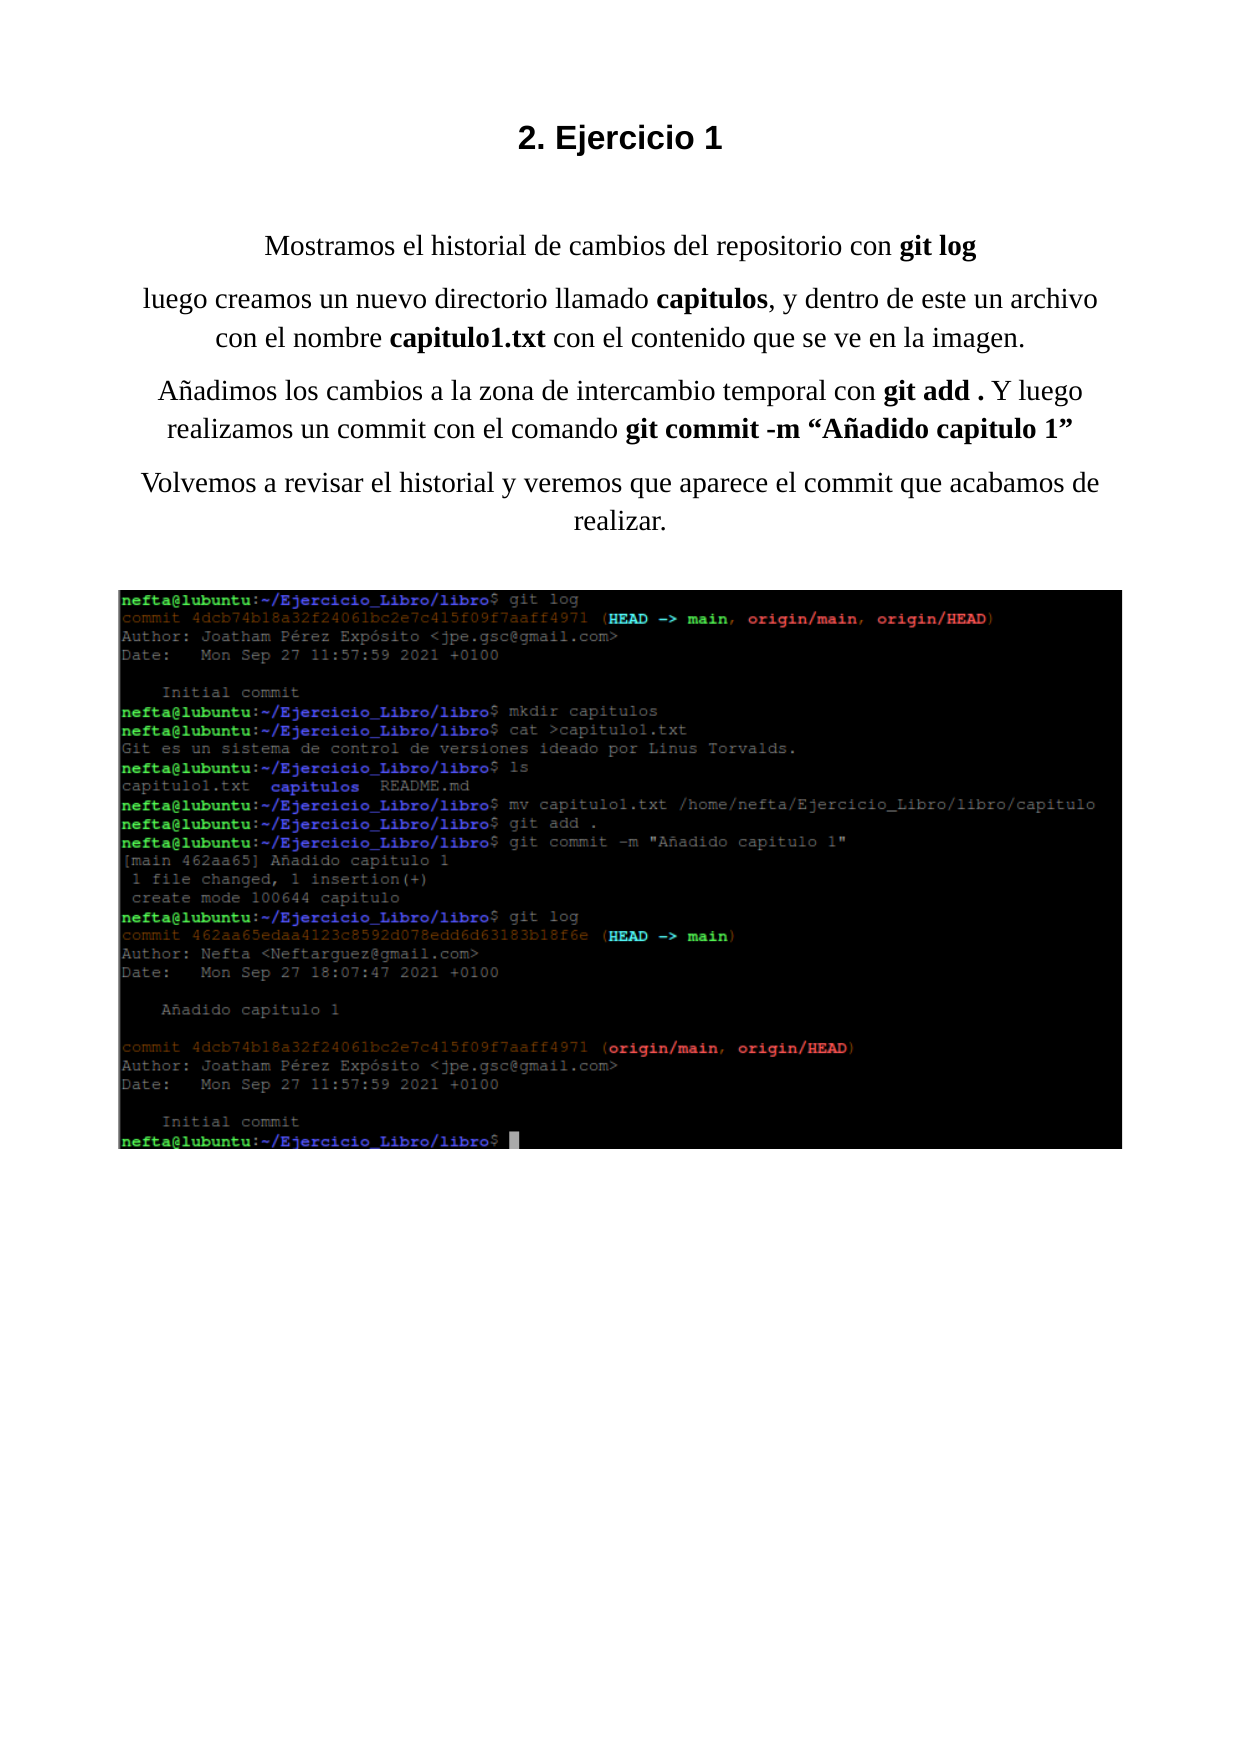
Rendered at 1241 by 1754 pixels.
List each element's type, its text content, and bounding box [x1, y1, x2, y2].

text Volvemos a revisar el historial y veremos que aparece el commit que acabamos de realizar. [118, 465, 1122, 537]
picture [118, 590, 1123, 1149]
text luego creamos un nuevo directorio llamado capitulos, y dentro de este un archivo con el nombre capitulo1.txt con el contenido que se ve en la imagen. [118, 281, 1122, 353]
text Añadimos los cambios a la zona de intercambio temporal con git add . Y luego realizamos un commit con el comando git commit -m “Añadido capitulo 1” [118, 373, 1122, 445]
text Mostramos el historial de cambios del repositorio con git log [118, 228, 1122, 262]
subtitle 2. Ejercicio 1 [118, 118, 1122, 157]
